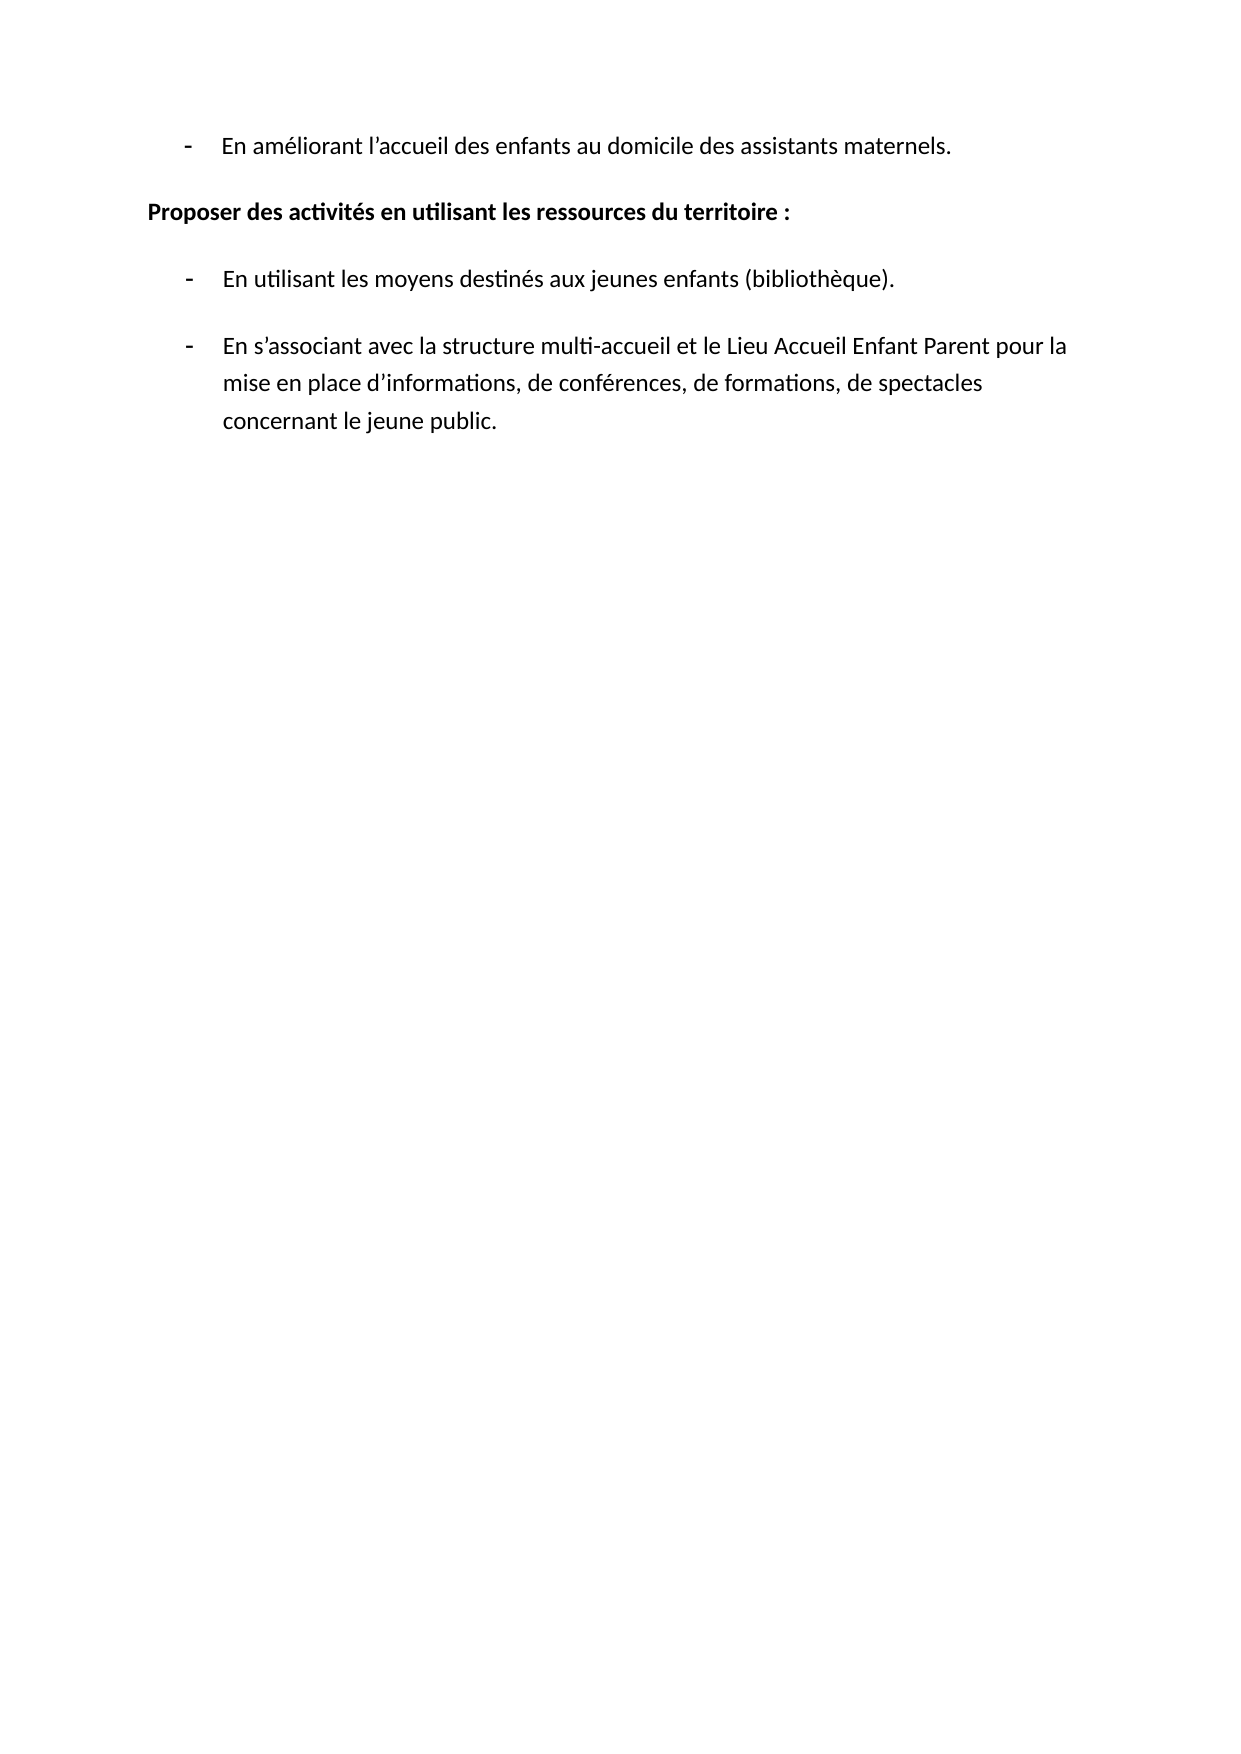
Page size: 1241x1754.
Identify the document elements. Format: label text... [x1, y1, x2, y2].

text Proposer des activités en utilisant les ressources du territoire : [148, 189, 1093, 227]
list En s’associant avec la structure multi-accueil et le Lieu Accueil Enfant Parent pour la mise en place d’informations, de conférences, de formations, de spectacles concernant le jeune public. [185, 323, 1093, 435]
list En améliorant l’accueil des enfants au domicile des assistants maternels. [184, 123, 1093, 160]
list En utilisant les moyens destinés aux jeunes enfants (bibliothèque). [185, 256, 1093, 294]
